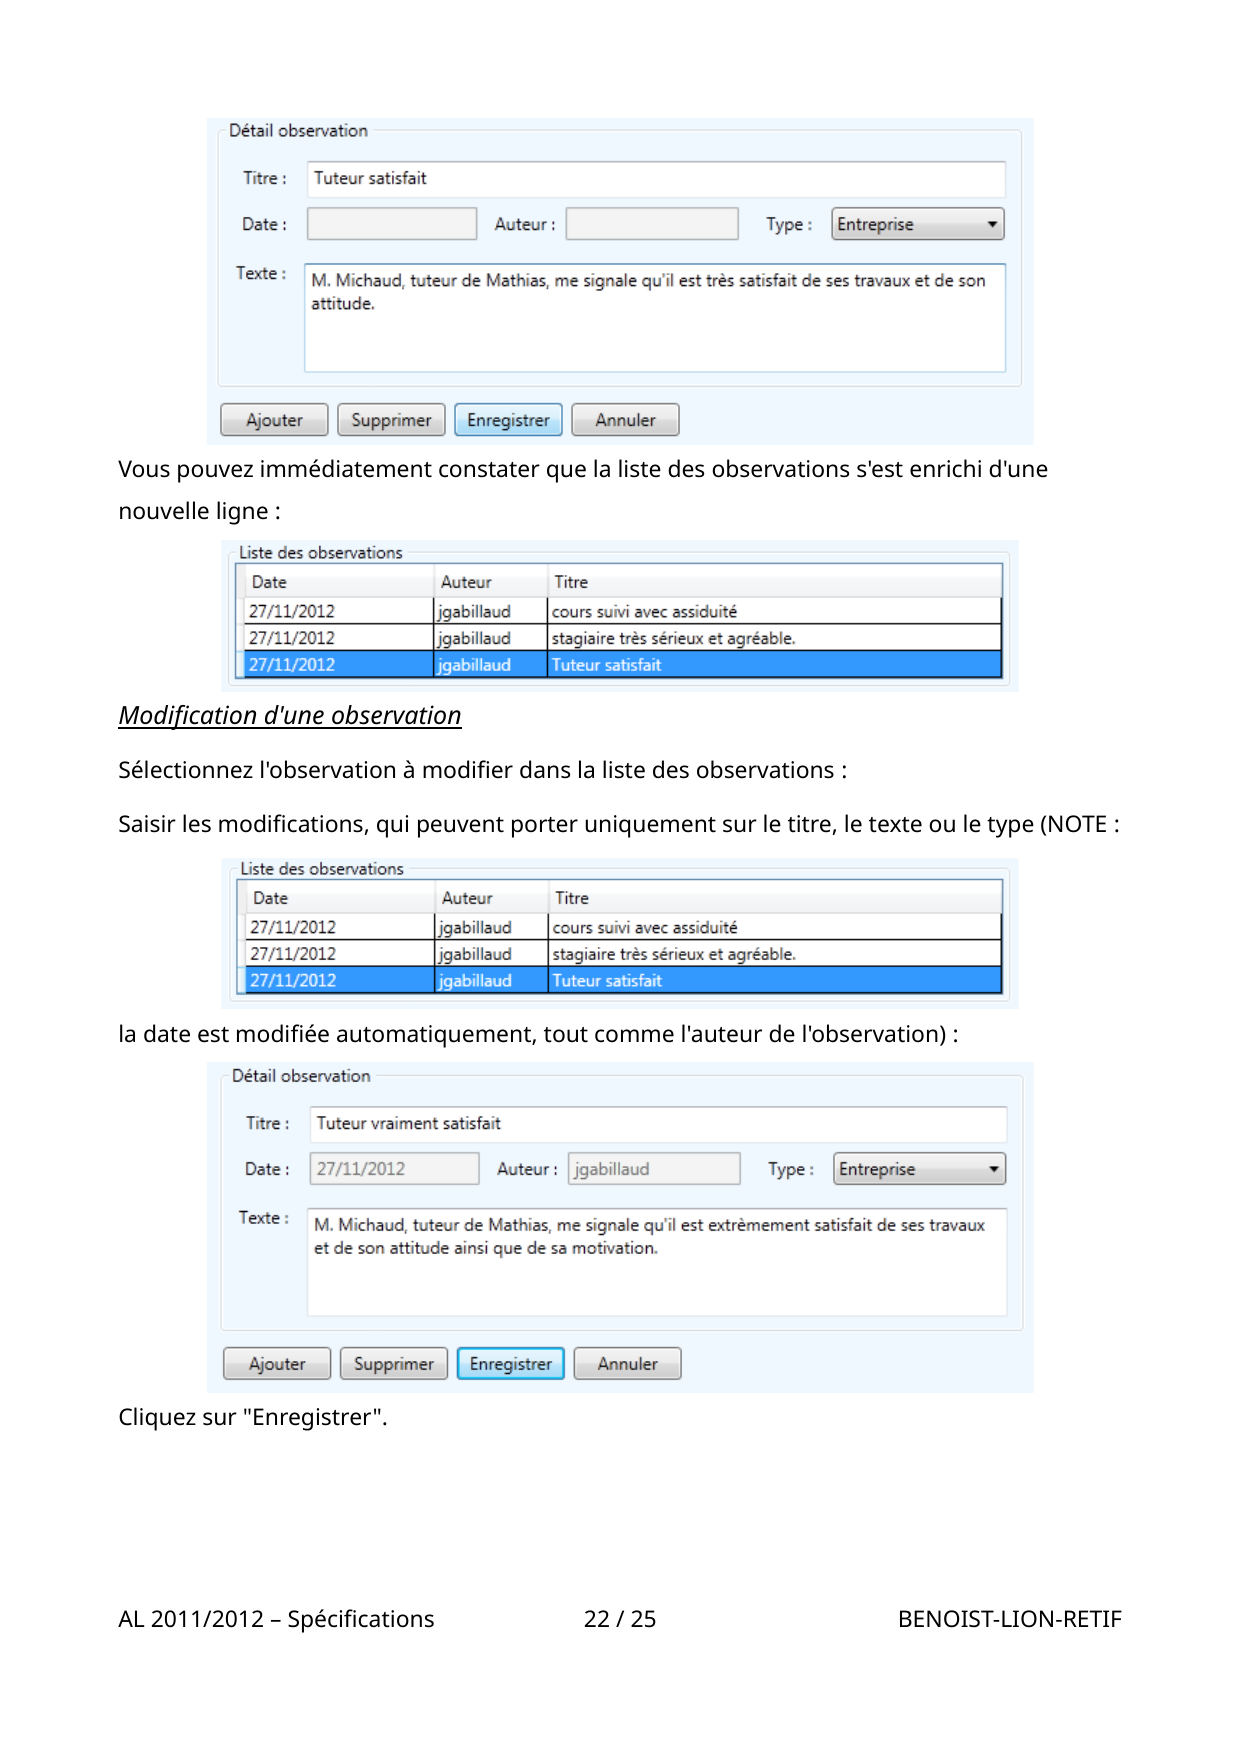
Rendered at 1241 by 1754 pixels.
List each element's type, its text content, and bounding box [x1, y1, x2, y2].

picture [206, 118, 1034, 445]
picture [206, 1062, 1034, 1393]
subtitle Modification d'une observation [118, 565, 1122, 733]
text Cliquez sur "Enregistrer". [118, 1063, 1122, 1434]
text Sélectionnez l'observation à modifier dans la liste des observations : [118, 746, 1122, 787]
picture [221, 858, 1019, 1009]
picture [221, 540, 1019, 692]
text Saisir les modifications, qui peuvent porter uniquement sur le titre, le texte ou le type (NOTE : la date est modifiée automatiquement, tout comme l'auteur de l'observation) : [118, 799, 1122, 1050]
text Vous pouvez immédiatement constater que la liste des observations s'est enrichi d'une nouvelle ligne : [118, 118, 1122, 527]
